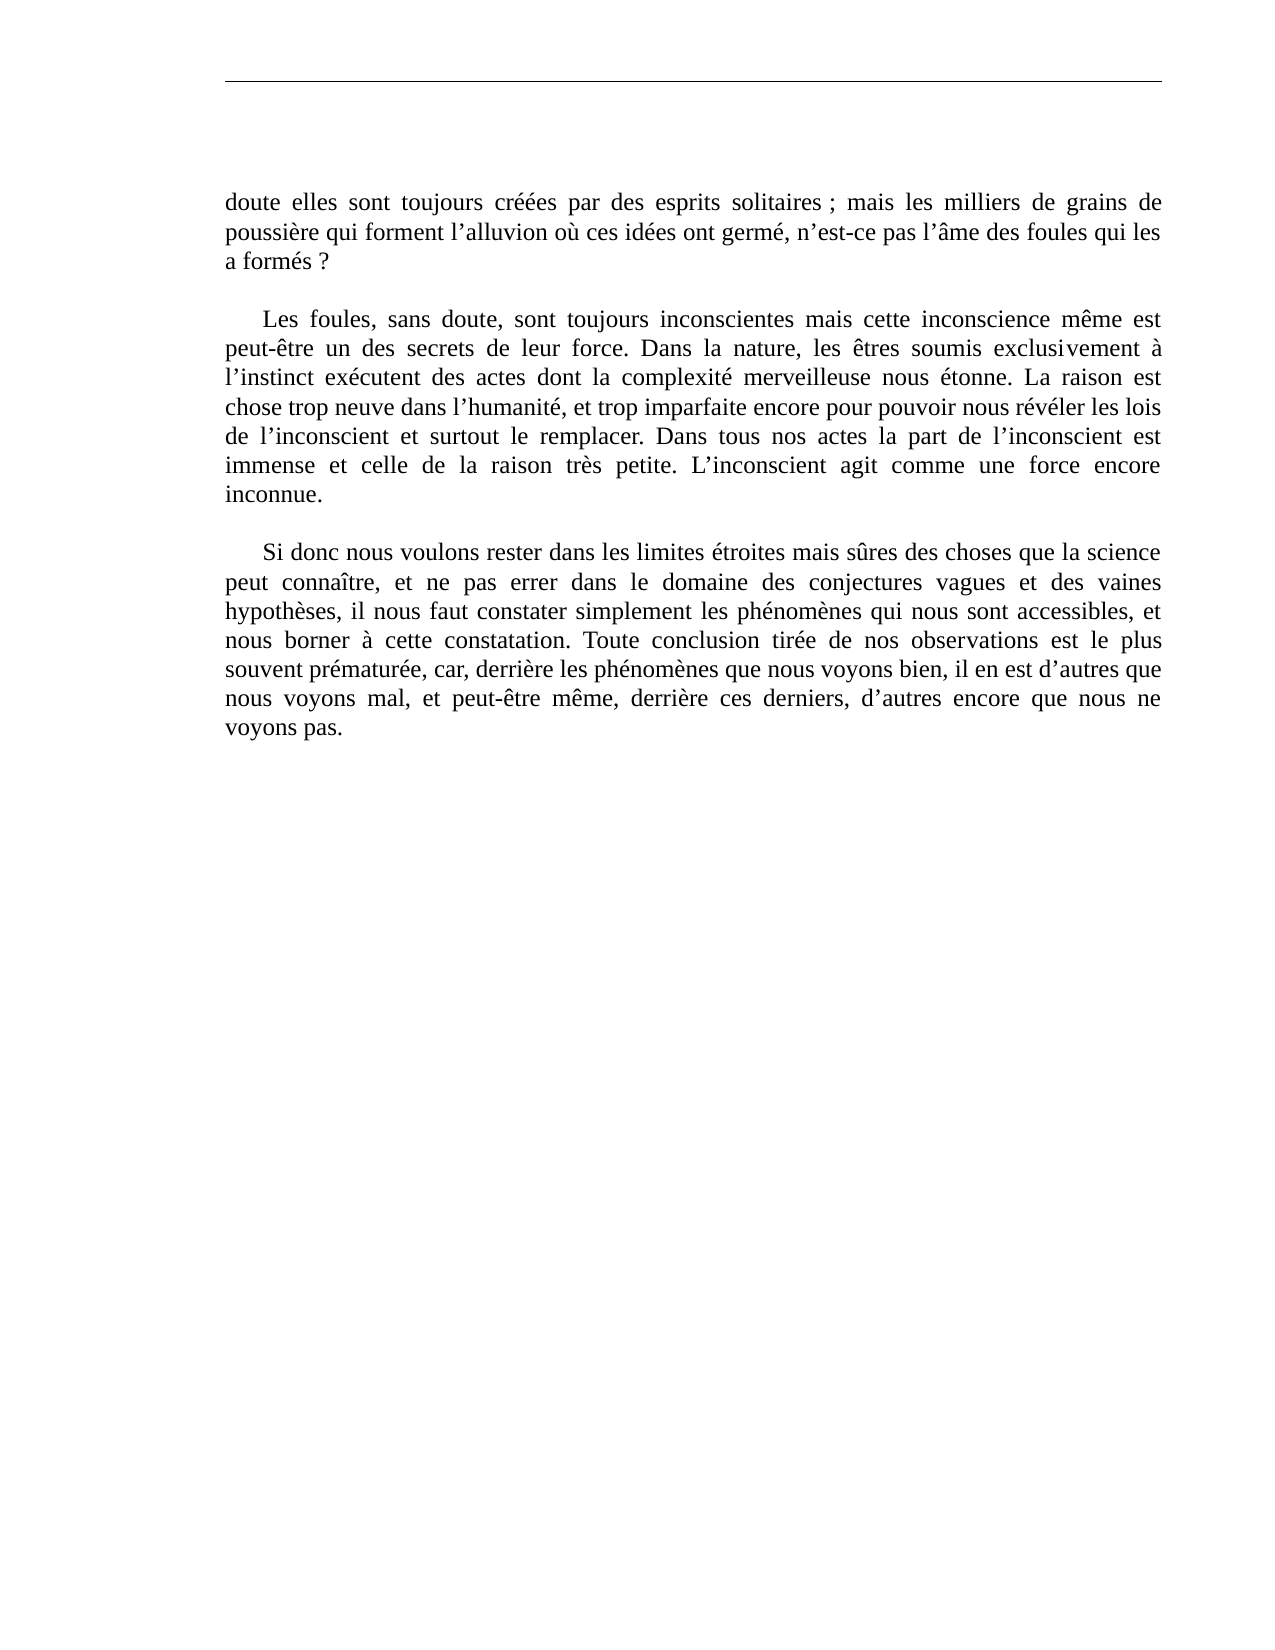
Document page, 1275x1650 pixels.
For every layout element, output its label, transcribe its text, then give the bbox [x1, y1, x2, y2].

text Si donc nous voulons rester dans les limites étroites mais sûres des choses que la science peut connaître, et ne pas errer dans le domaine des conjectures vagues et des vaines hypothèses, il nous faut constater simplement les phénomènes qui nous sont accessibles, et nous borner à cette constatation. Toute conclusion tirée de nos obser­vations est le plus souvent prématurée, car, derrière les phénomènes que nous voyons bien, il en est d’autres que nous voyons mal, et peut-être même, derrière ces derniers, d’autres encore que nous ne voyons pas. [225, 537, 1162, 742]
text Les foules, sans doute, sont toujours inconscientes mais cette inconscience même est peut-être un des secrets de leur force. Dans la nature, les êtres soumis exclusi­vement à l’instinct exécutent des actes dont la complexité merveilleuse nous étonne. La raison est chose trop neuve dans l’humanité, et trop imparfaite encore pour pouvoir nous révéler les lois de l’inconscient et surtout le remplacer. Dans tous nos actes la part de l’inconscient est immense et celle de la raison très petite. L’inconscient agit comme une force encore inconnue. [225, 304, 1162, 508]
text doute elles sont toujours créées par des esprits solitaires ; mais les milliers de grains de poussière qui forment l’alluvion où ces idées ont germé, n’est-ce pas l’âme des foules qui les a formés ? [225, 187, 1162, 275]
